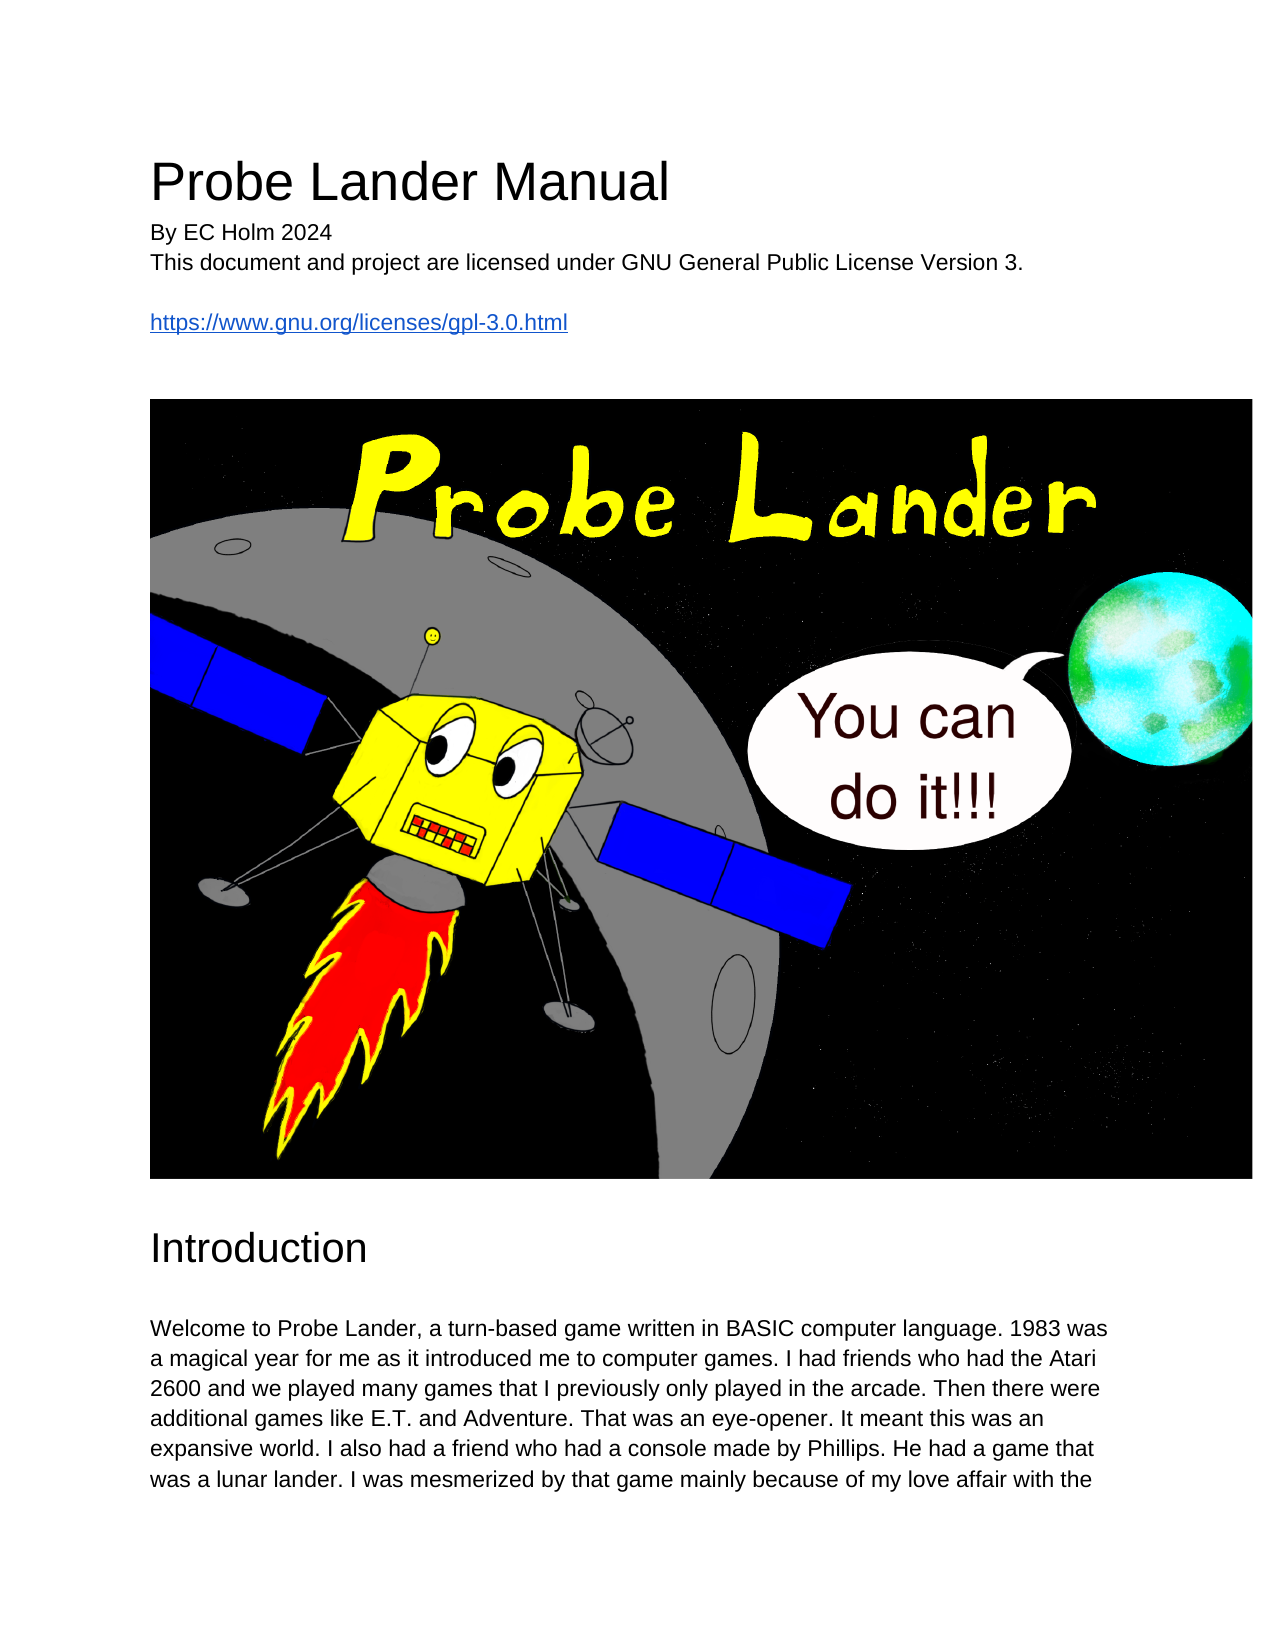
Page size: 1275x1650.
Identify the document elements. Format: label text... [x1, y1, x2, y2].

subtitle Introduction [150, 1224, 1125, 1272]
text This document and project are licensed under GNU General Public License Version 3. [150, 249, 1125, 275]
text https://www.gnu.org/licenses/gpl-3.0.html [150, 309, 1125, 336]
text Welcome to Probe Lander, a turn-based game written in BASIC computer language. 1983 was a magical year for me as it introduced me to computer games. I had friends who had the Atari 2600 and we played many games that I previously only played in the arcade. Then there were additional games like E.T. and Adventure. That was an eye-opener. It meant this was an expansive world. I also had a friend who had a console made by Phillips. He had a game that was a lunar lander. I was mesmerized by that game mainly because of my love affair with the [150, 1314, 1125, 1492]
text By EC Holm 2024 [150, 218, 1125, 245]
picture [150, 399, 1253, 1179]
title Probe Lander Manual [150, 150, 1125, 212]
